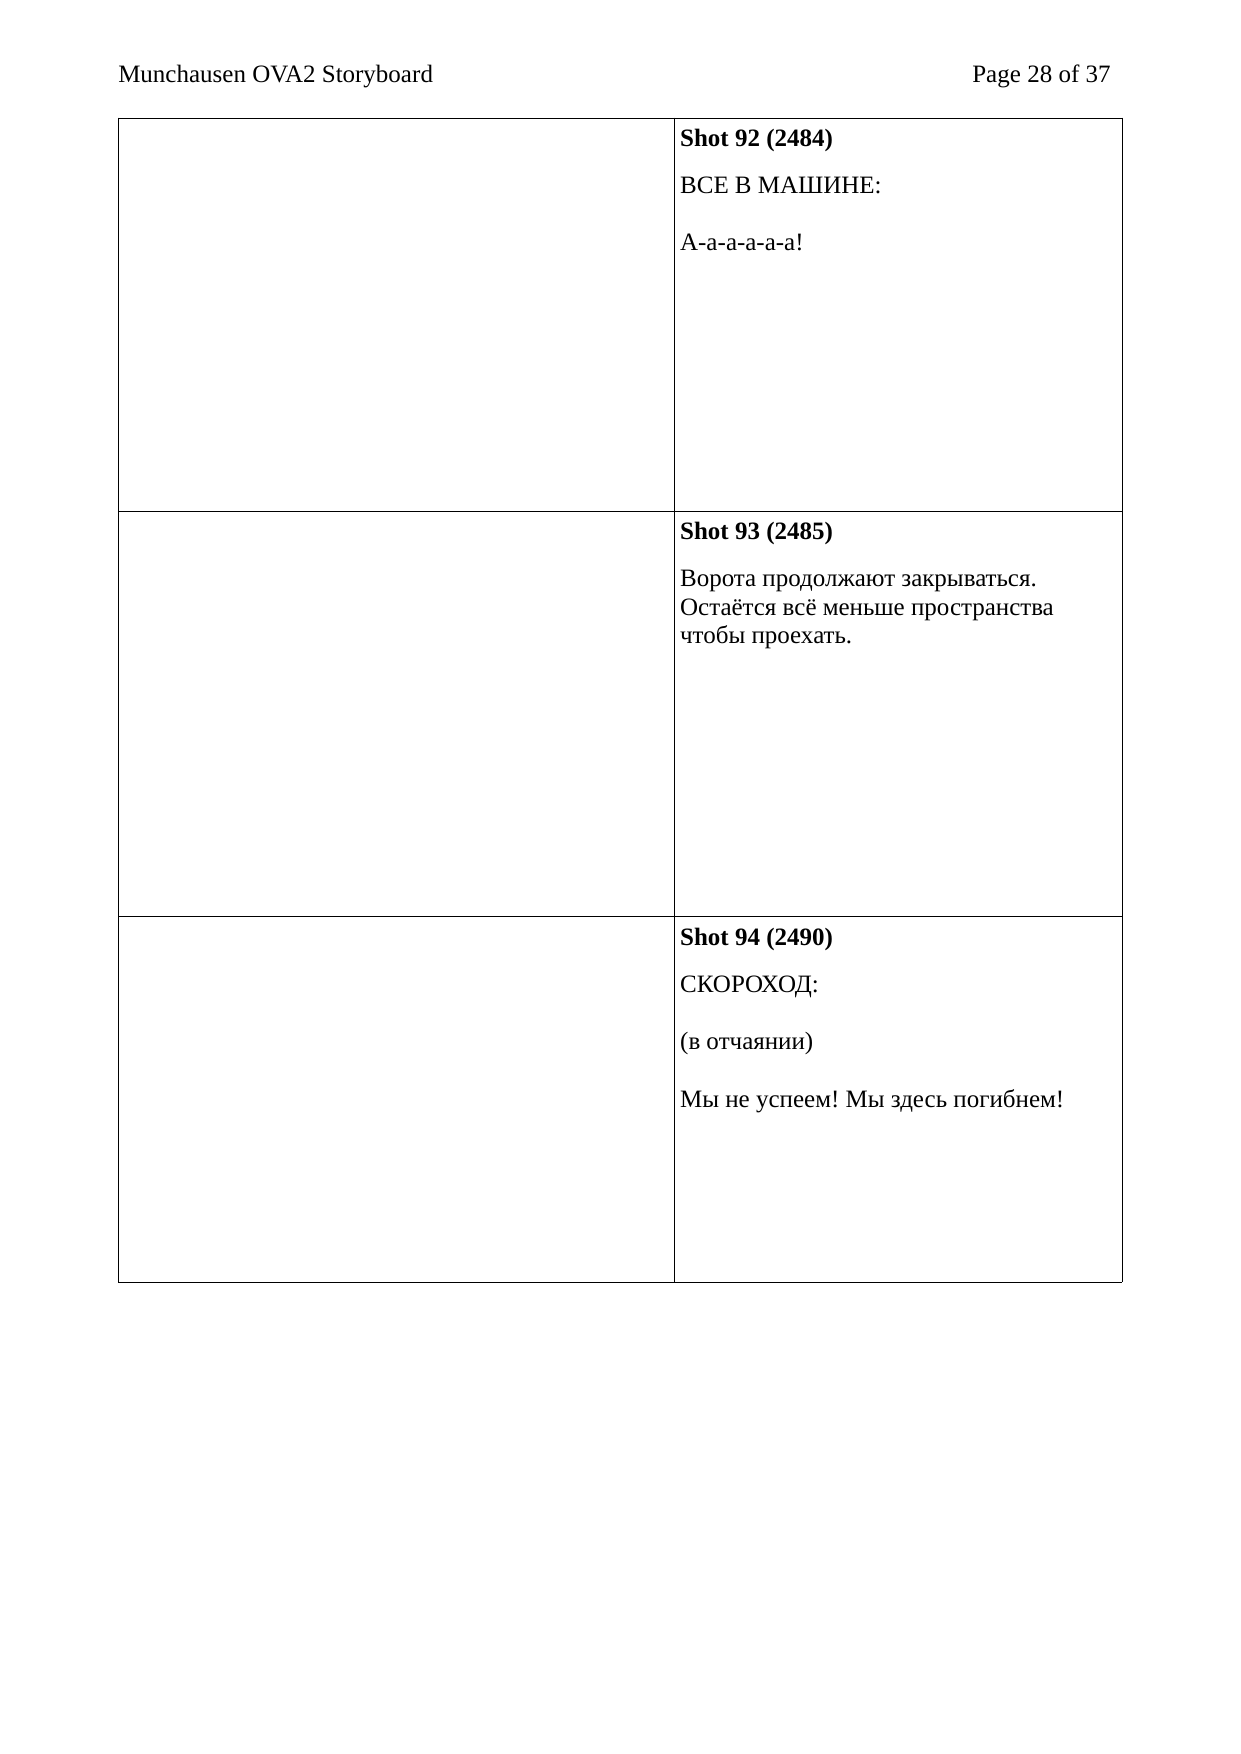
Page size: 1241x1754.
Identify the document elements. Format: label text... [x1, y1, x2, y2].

table_cell Shot 94 (2490) СКОРОХОД: (в отчаянии) Мы не успеем! Мы здесь погибнем! [675, 917, 1122, 1282]
table_cell [119, 119, 674, 511]
table_cell [119, 512, 674, 916]
table_cell Shot 92 (2484) ВСЕ В МАШИНЕ: А-а-а-а-а-а! [675, 119, 1122, 511]
table_cell [119, 917, 674, 1282]
table_cell Shot 93 (2485) Ворота продолжают закрываться. Остаётся всё меньше пространства чтобы проехать. [675, 512, 1122, 916]
